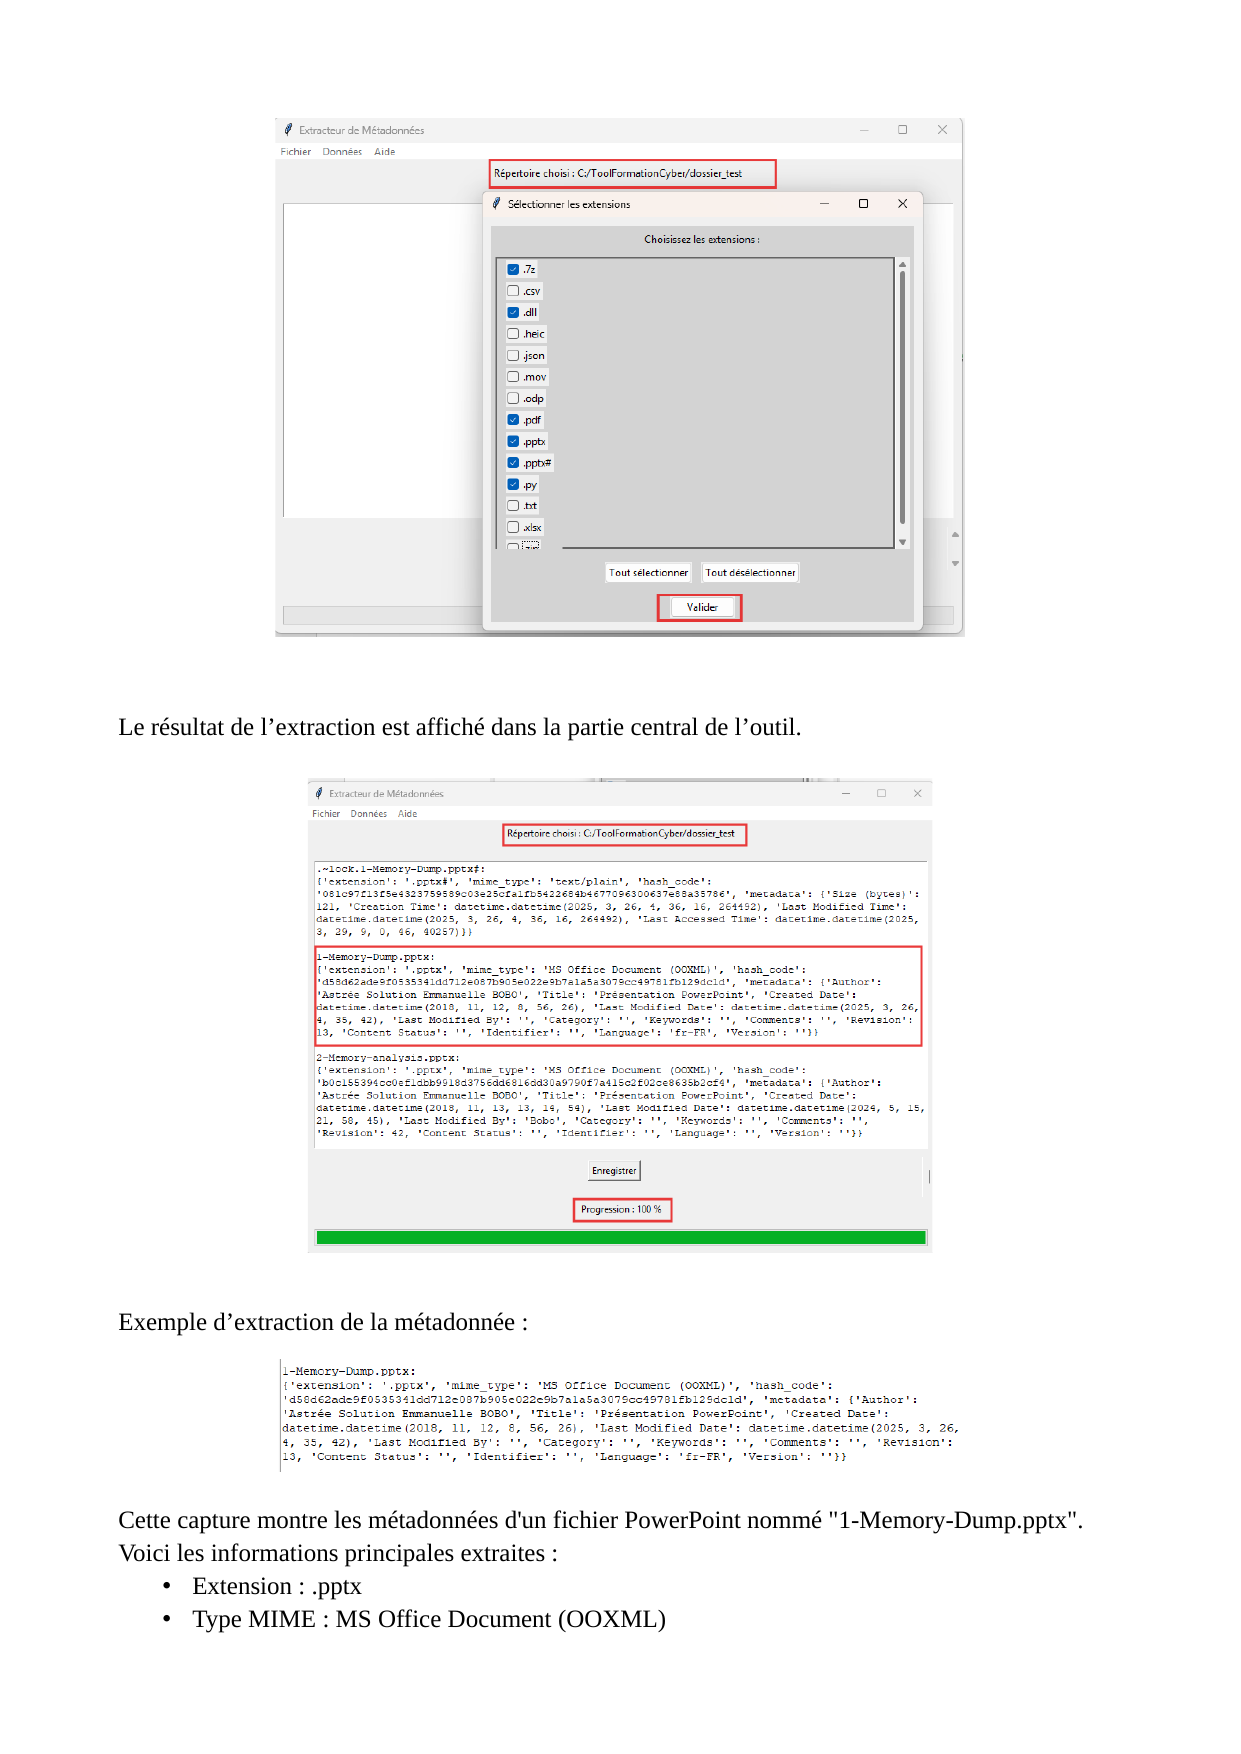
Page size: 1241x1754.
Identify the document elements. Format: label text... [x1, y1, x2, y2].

picture [275, 118, 965, 637]
text Cette capture montre les métadonnées d'un fichier PowerPoint nommé "1-Memory-Dump.pptx". Voici les informations principales extraites : [118, 1505, 1122, 1567]
picture [278, 1359, 962, 1472]
list Type MIME : MS Office Document (OOXML) [162, 1604, 1122, 1633]
text Exemple d’extraction de la métadonnée : [118, 1307, 1122, 1336]
picture [307, 778, 933, 1253]
list Extension : .pptx [162, 1571, 1122, 1600]
text Le résultat de l’extraction est affiché dans la partie central de l’outil. [118, 712, 1122, 741]
